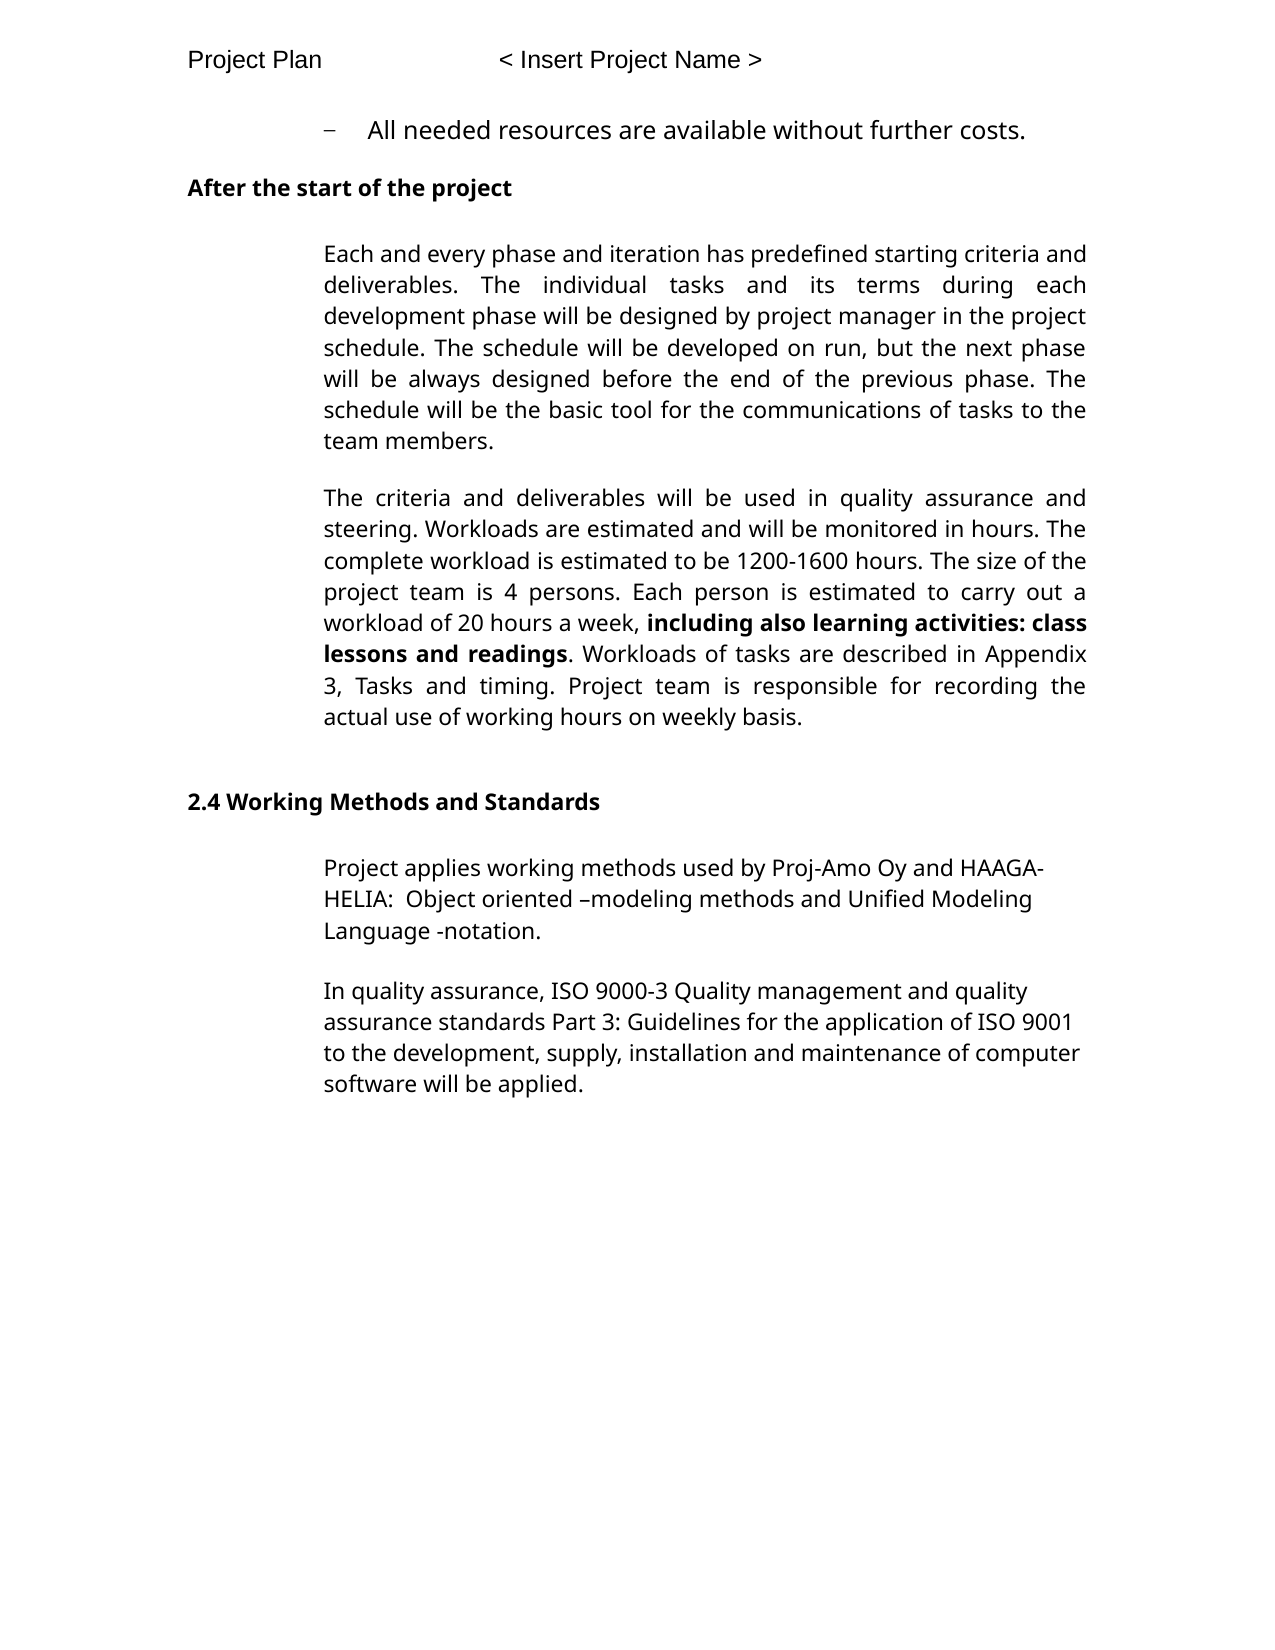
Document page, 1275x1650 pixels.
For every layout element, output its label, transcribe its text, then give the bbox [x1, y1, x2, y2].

subtitle 2.4 Working Methods and Standards [187, 786, 1087, 817]
list All needed resources are available without further costs. [322, 112, 1087, 147]
text The criteria and deliverables will be used in quality assurance and steering. Workloads are estimated and will be monitored in hours. The complete workload is estimated to be 1200-1600 hours. The size of the project team is 4 persons. Each person is estimated to carry out a workload of 20 hours a week, including also learning activities: class lessons and readings. Workloads of tasks are described in Appendix 3, Tasks and timing. Project team is responsible for recording the actual use of working hours on weekly basis. [323, 482, 1087, 732]
text In quality assurance, ISO 9000-3 Quality management and quality assurance standards Part 3: Guidelines for the application of ISO 9001 to the development, supply, installation and maintenance of computer software will be applied. [323, 974, 1087, 1099]
text Project applies working methods used by Proj-Amo Oy and HAAGA-HELIA: Object oriented –modeling methods and Unified Modeling Language -notation. [323, 852, 1087, 946]
text Each and every phase and iteration has predefined starting criteria and deliverables. The individual tasks and its terms during each development phase will be designed by project manager in the project schedule. The schedule will be developed on run, but the next phase will be always designed before the end of the previous phase. The schedule will be the basic tool for the communications of tasks to the team members. [323, 238, 1087, 457]
subtitle After the start of the project [187, 172, 1087, 203]
